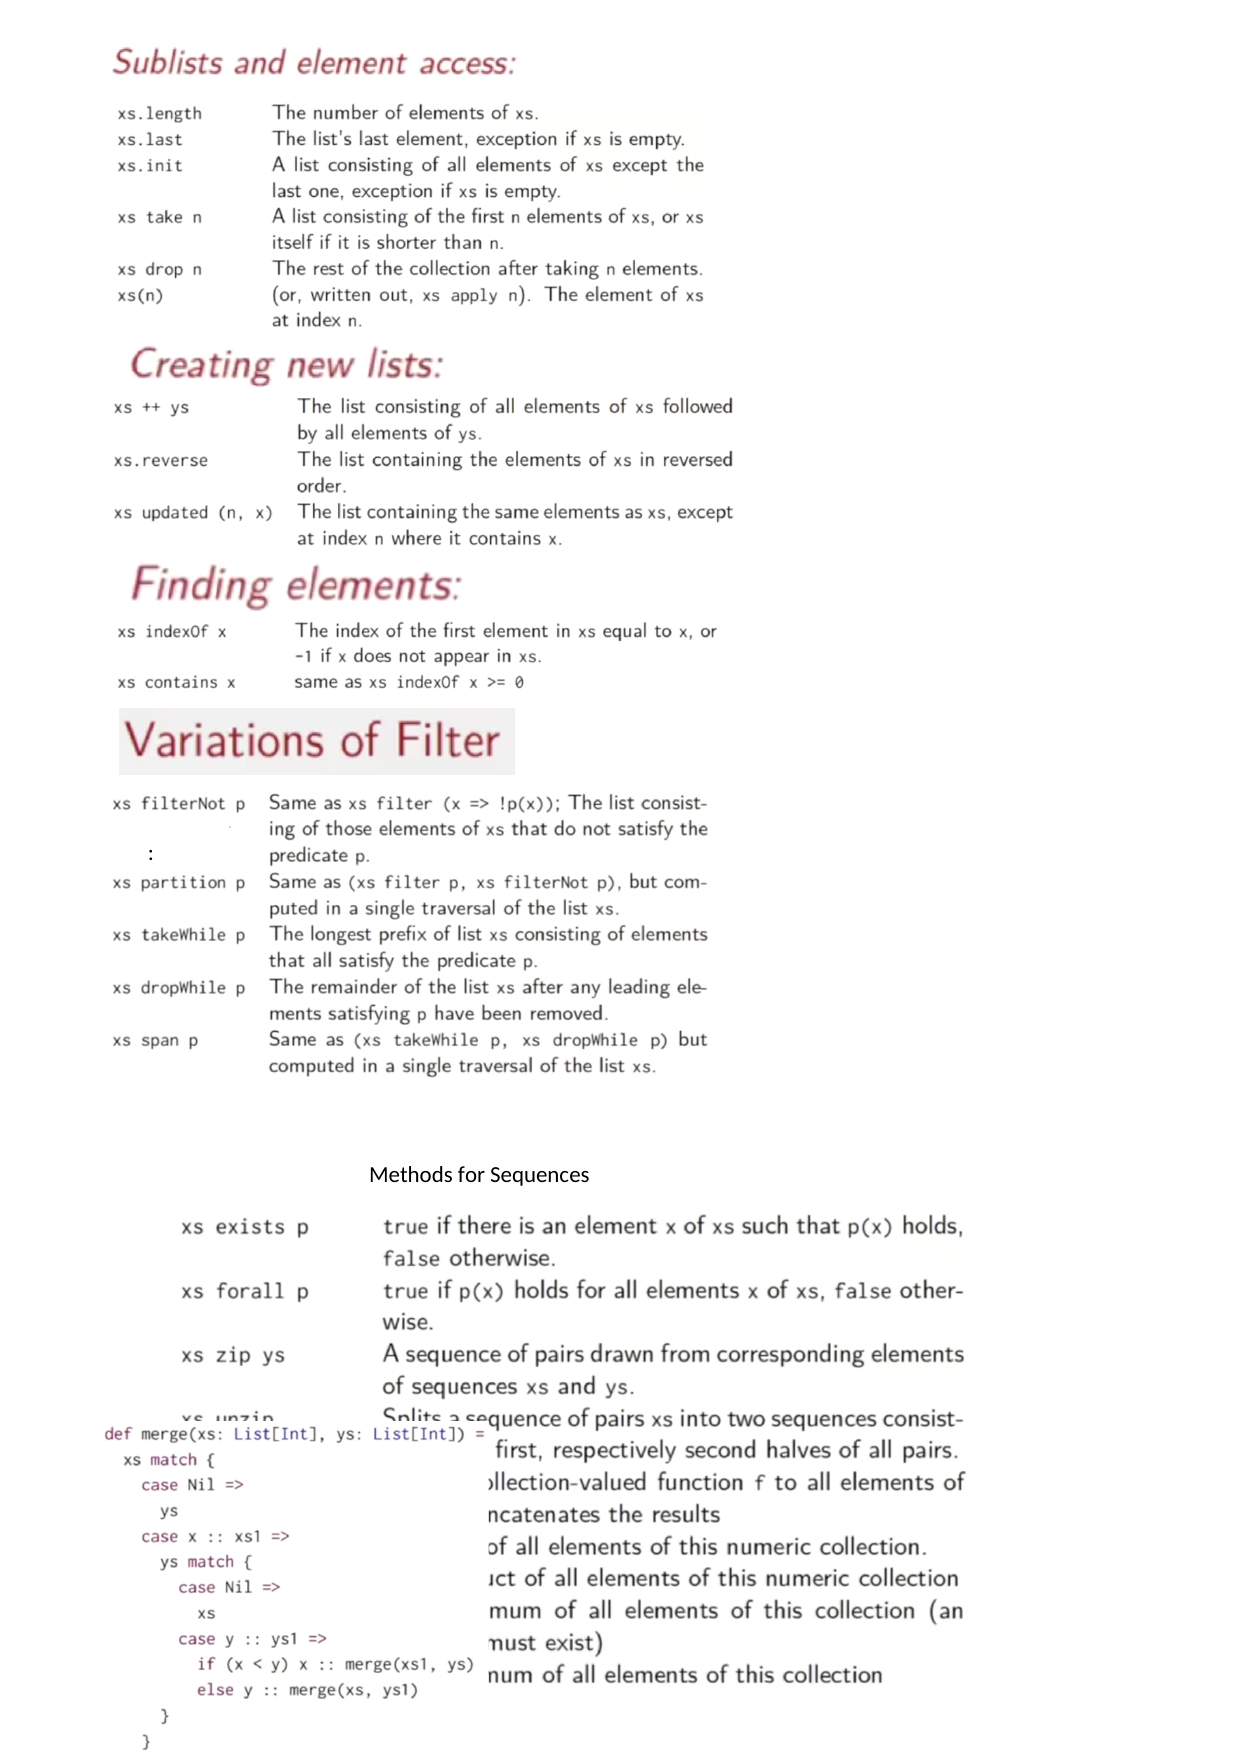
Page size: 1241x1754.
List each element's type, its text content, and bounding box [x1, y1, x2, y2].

text Methods for Sequences [148, 1161, 1093, 1188]
text : [714, 838, 1093, 866]
